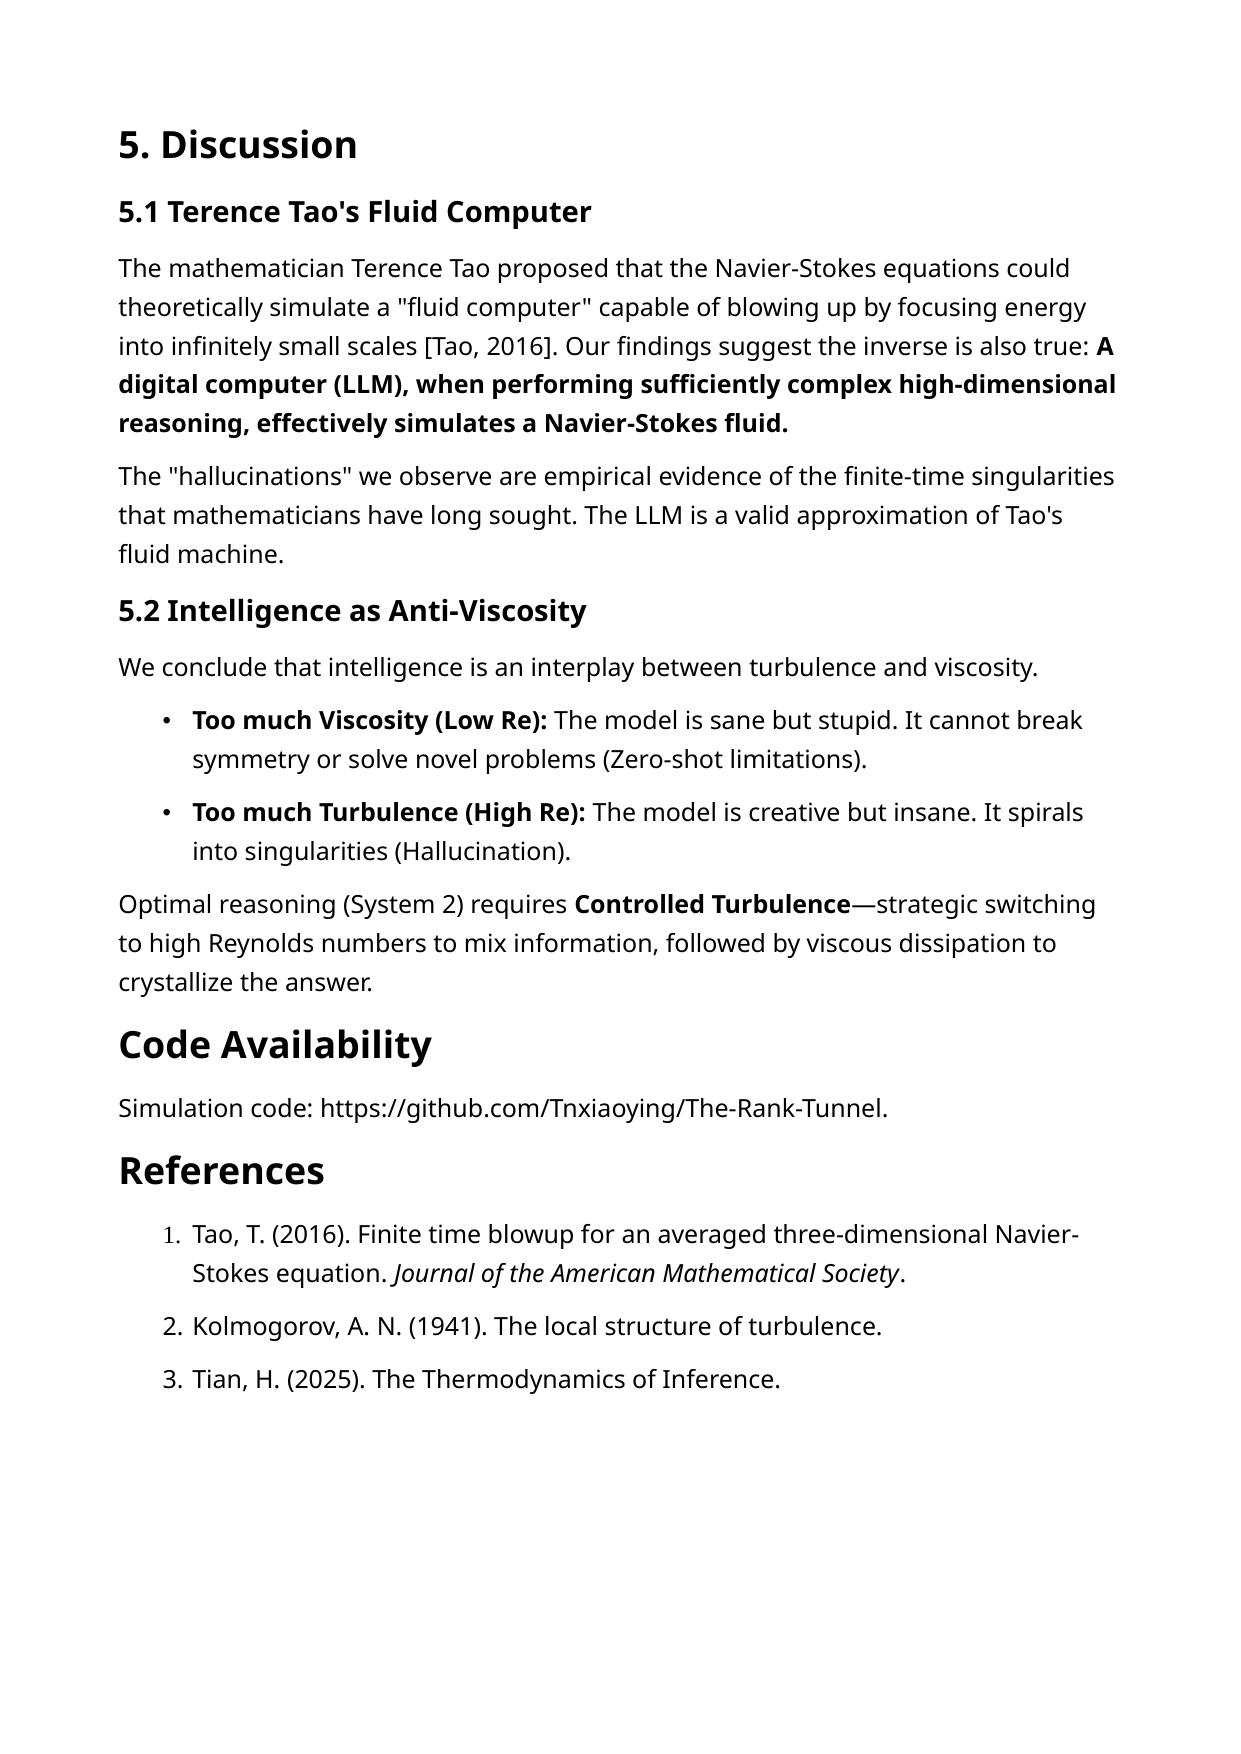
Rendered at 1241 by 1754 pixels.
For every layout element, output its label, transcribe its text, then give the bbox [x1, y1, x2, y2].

subtitle 5. Discussion [118, 118, 1122, 169]
subtitle References [118, 1144, 1122, 1195]
text Optimal reasoning (System 2) requires Controlled Turbulence—strategic switching to high Reynolds numbers to mix information, followed by viscous dissipation to crystallize the answer. [118, 887, 1122, 999]
text The "hallucinations" we observe are empirical evidence of the finite-time singularities that mathematicians have long sought. The LLM is a valid approximation of Tao's fluid machine. [118, 459, 1122, 571]
list Too much Turbulence (High Re): The model is creative but insane. It spirals into singularities (Hallucination). [162, 795, 1122, 868]
subtitle 5.1 Terence Tao's Fluid Computer [118, 191, 1122, 231]
text The mathematician Terence Tao proposed that the Navier-Stokes equations could theoretically simulate a "fluid computer" capable of blowing up by focusing energy into infinitely small scales [Tao, 2016]. Our findings suggest the inverse is also true: A digital computer (LLM), when performing sufficiently complex high-dimensional reasoning, effectively simulates a Navier-Stokes fluid. [118, 251, 1122, 440]
text Simulation code: https://github.com/Tnxiaoying/The-Rank-Tunnel. [118, 1091, 1122, 1125]
list Too much Viscosity (Low Re): The model is sane but stupid. It cannot break symmetry or solve novel problems (Zero-shot limitations). [162, 703, 1122, 776]
list Tao, T. (2016). Finite time blowup for an averaged three-dimensional Navier-Stokes equation. Journal of the American Mathematical Society. [162, 1217, 1122, 1289]
subtitle 5.2 Intelligence as Anti-Viscosity [118, 590, 1122, 629]
list Tian, H. (2025). The Thermodynamics of Inference. [162, 1362, 1122, 1396]
subtitle Code Availability [118, 1018, 1122, 1069]
list Kolmogorov, A. N. (1941). The local structure of turbulence. [162, 1309, 1122, 1343]
text We conclude that intelligence is an interplay between turbulence and viscosity. [118, 649, 1122, 684]
